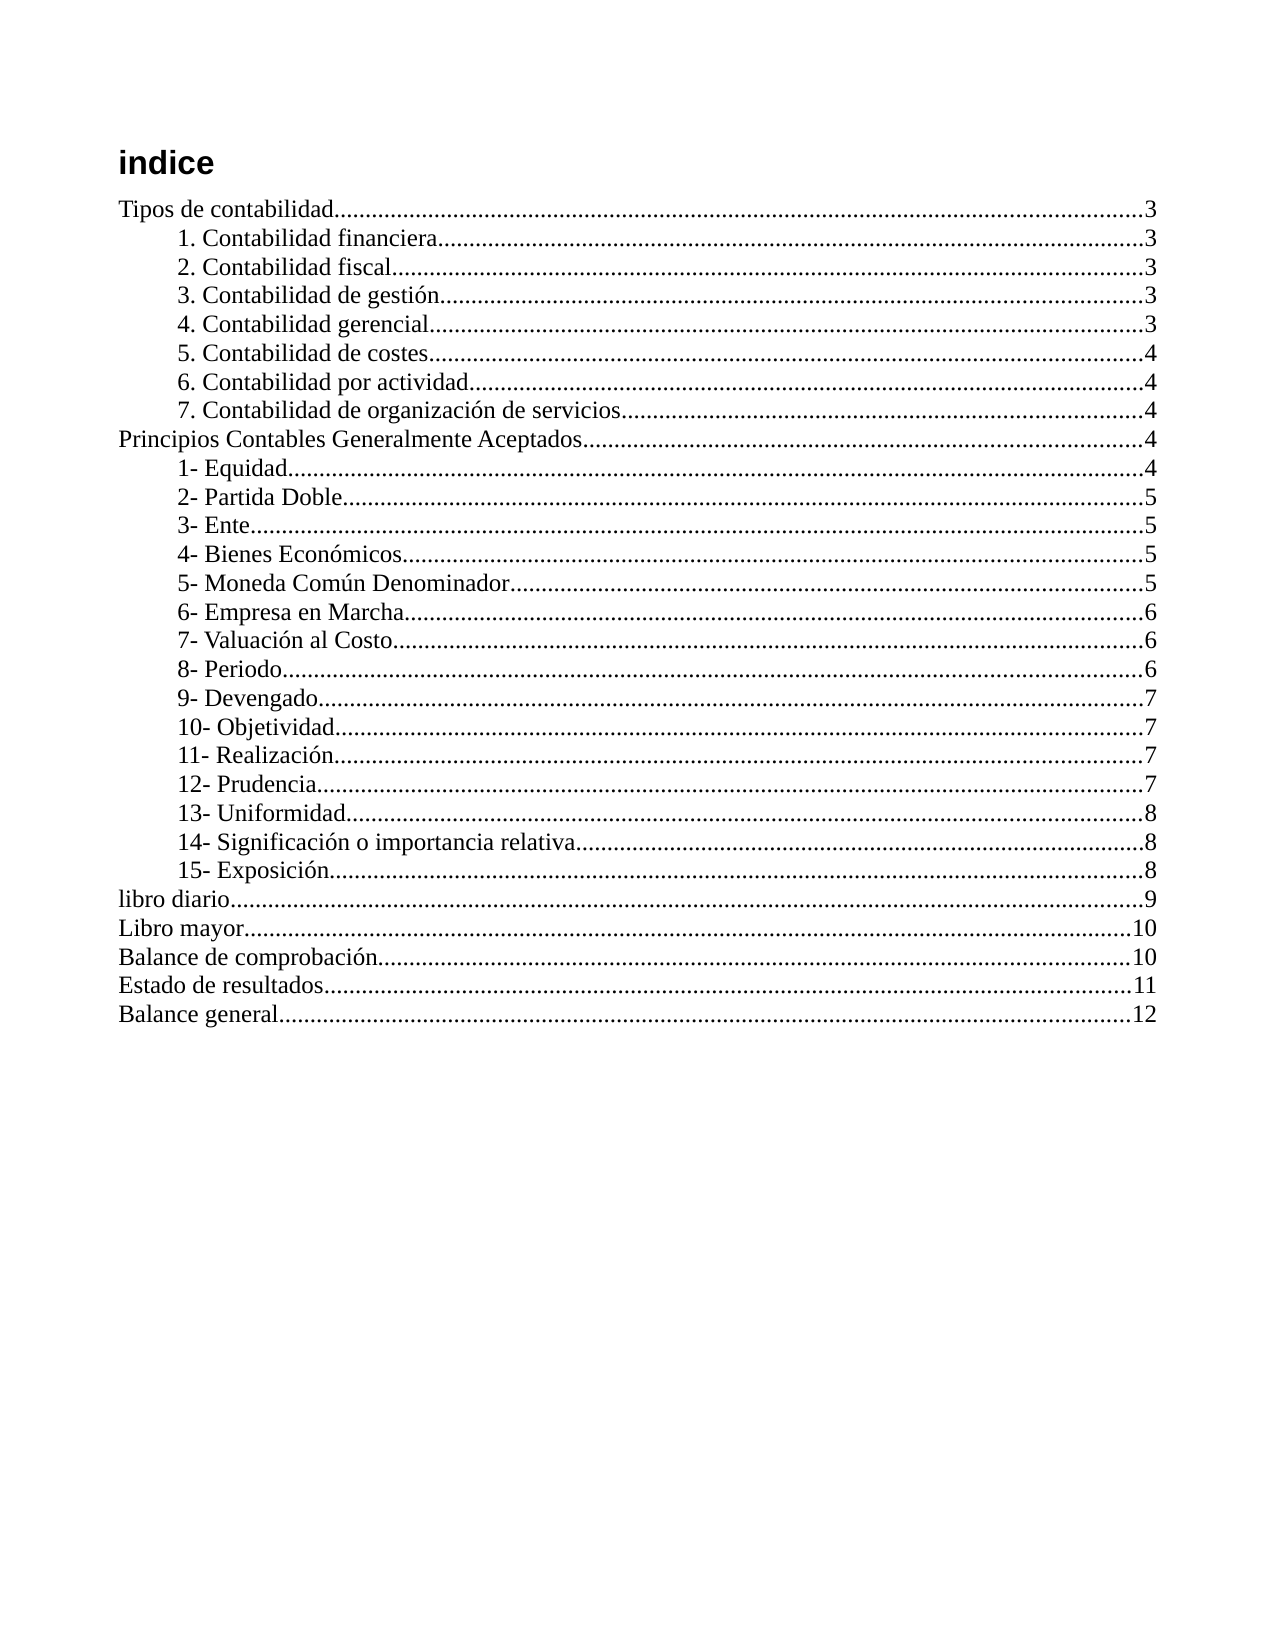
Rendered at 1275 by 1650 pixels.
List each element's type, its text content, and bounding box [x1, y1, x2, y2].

text 1- Equidad 4 [177, 453, 1157, 482]
text 2. Contabilidad fiscal 3 [177, 252, 1157, 280]
text 6. Contabilidad por actividad 4 [177, 367, 1157, 395]
text 3. Contabilidad de gestión 3 [177, 280, 1157, 309]
text 2- Partida Doble 5 [177, 482, 1157, 510]
text 4- Bienes Económicos 5 [177, 539, 1157, 568]
text 10- Objetividad 7 [177, 712, 1157, 740]
text 1. Contabilidad financiera 3 [177, 223, 1157, 252]
text 7. Contabilidad de organización de servicios 4 [177, 395, 1157, 424]
text Libro mayor 10 [118, 913, 1157, 942]
text 12- Prudencia 7 [177, 769, 1157, 798]
text 14- Significación o importancia relativa 8 [177, 827, 1157, 855]
text 5. Contabilidad de costes 4 [177, 338, 1157, 367]
text Principios Contables Generalmente Aceptados 4 [118, 424, 1157, 453]
text Balance general 12 [118, 999, 1157, 1028]
text 9- Devengado 7 [177, 683, 1157, 712]
text 5- Moneda Común Denominador 5 [177, 568, 1157, 597]
text Estado de resultados 11 [118, 970, 1157, 999]
text Tipos de contabilidad 3 [118, 194, 1157, 223]
text Balance de comprobación 10 [118, 942, 1157, 970]
text libro diario 9 [118, 884, 1157, 913]
subtitle indice [118, 143, 1157, 182]
text 6- Empresa en Marcha 6 [177, 597, 1157, 625]
text 3- Ente 5 [177, 510, 1157, 539]
text 4. Contabilidad gerencial 3 [177, 309, 1157, 338]
text 7- Valuación al Costo 6 [177, 625, 1157, 654]
text 8- Periodo 6 [177, 654, 1157, 683]
text 15- Exposición 8 [177, 855, 1157, 884]
text 13- Uniformidad 8 [177, 798, 1157, 827]
text 11- Realización 7 [177, 740, 1157, 769]
